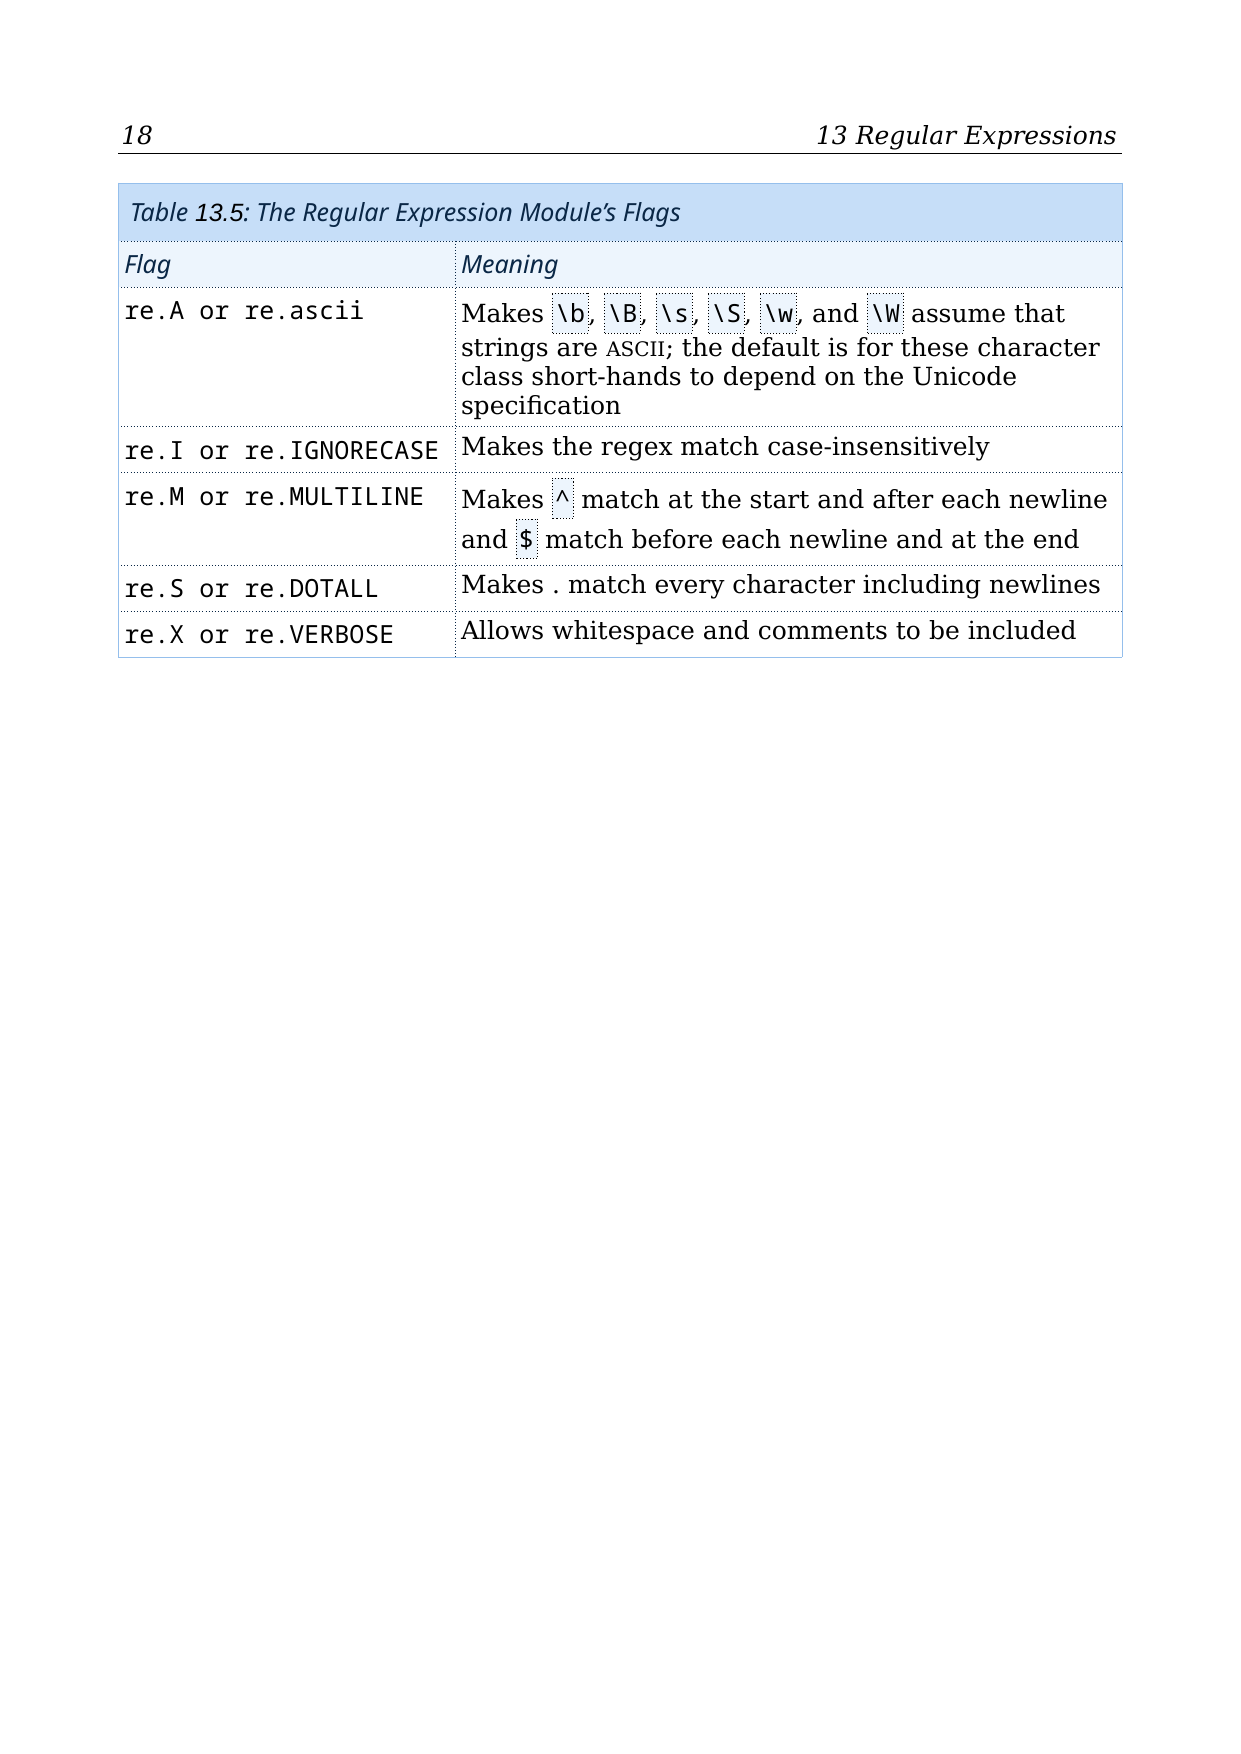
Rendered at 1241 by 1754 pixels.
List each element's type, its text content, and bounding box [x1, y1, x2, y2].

table_cell re.X or re.VERBOSE [119, 611, 455, 657]
table_cell Meaning [455, 241, 1122, 287]
table_cell re.M or re.MULTILINE [119, 472, 455, 564]
table_cell Allows whitespace and comments to be included [455, 611, 1122, 657]
table_cell Makes ^ match at the start and after each newline and $ match before each newline and at the end [455, 472, 1122, 564]
table_cell Flag [119, 241, 455, 287]
table_cell re.S or re.DOTALL [119, 565, 455, 611]
table_header Table 13.5: The Regular Expression Module’s Flags [119, 184, 1122, 241]
table_cell re.A or re.ascii [119, 287, 455, 426]
table_cell re.I or re.IGNORECASE [119, 426, 455, 472]
table_cell Makes \b, \B, \s, \S, \w, and \W assume that strings are ascii; the default is for these character class short-hands to depend on the Unicode specification [455, 287, 1122, 426]
table_cell Makes the regex match case-insensitively [455, 426, 1122, 472]
table_cell Makes . match every character including newlines [455, 565, 1122, 611]
